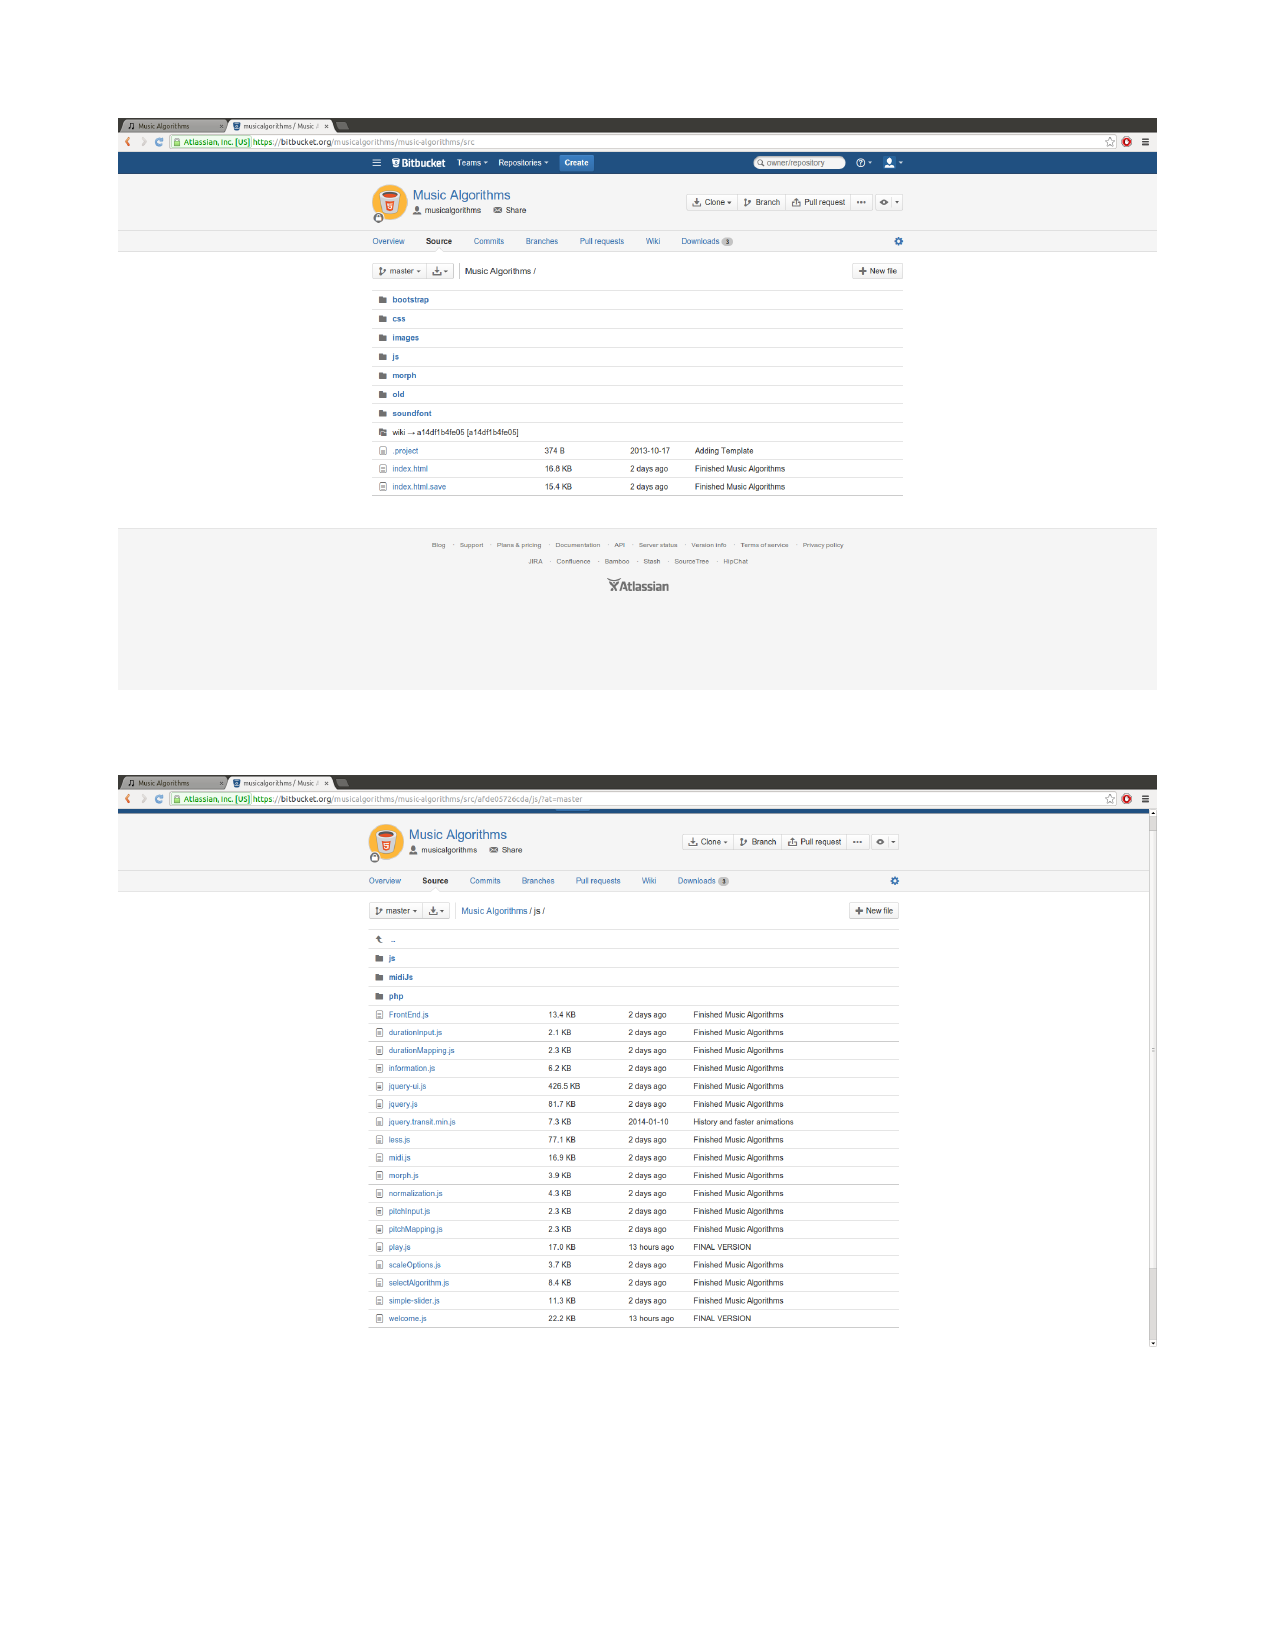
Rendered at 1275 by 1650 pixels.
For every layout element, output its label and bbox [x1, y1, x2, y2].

picture [118, 775, 1157, 1347]
picture [118, 118, 1157, 690]
